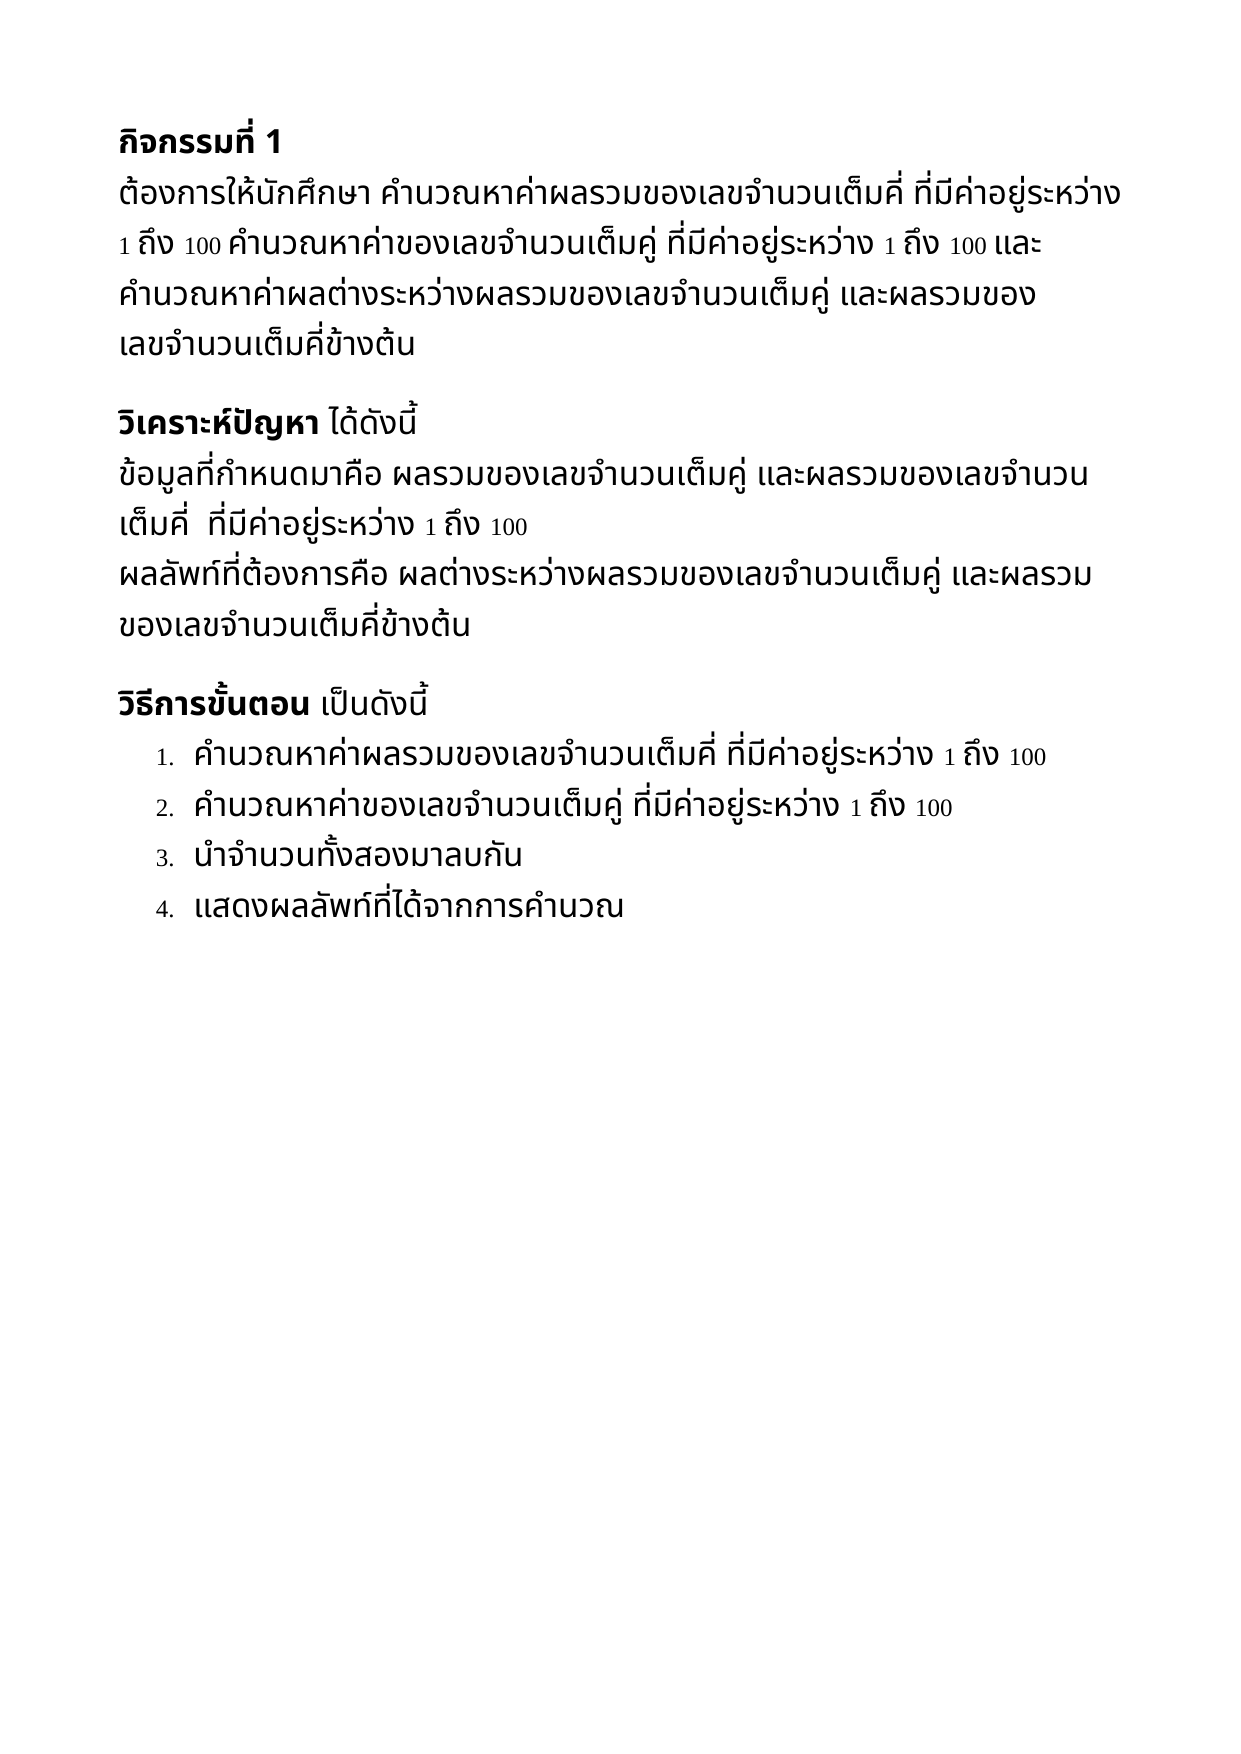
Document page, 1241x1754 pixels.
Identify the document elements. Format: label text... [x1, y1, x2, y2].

list แสดงผลลัพท์ที่ได้จากการคำนวณ [156, 882, 1122, 932]
text ต้องการให้นักศึกษา คำนวณหาค่าผลรวมของเลขจำนวนเต็มคี่ ที่มีค่าอยู่ระหว่าง 1 ถึง 100 คำนวณหาค่าของเลขจำนวนเต็มคู่ ที่มีค่าอยู่ระหว่าง 1 ถึง 100 และคำนวณหาค่าผลต่างระหว่างผลรวมของเลขจำนวนเต็มคู่ และผลรวมของเลขจำนวนเต็มคี่ข้างต้น [118, 169, 1122, 370]
text วิเคราะห์ปัญหา ได้ดังนี้ [118, 399, 1122, 449]
text กิจกรรมที่ 1 [118, 118, 1122, 169]
text ผลลัพท์ที่ต้องการคือ ผลต่างระหว่างผลรวมของเลขจำนวนเต็มคู่ และผลรวมของเลขจำนวนเต็มคี่ข้างต้น [118, 550, 1122, 651]
text วิธีการขั้นตอน เป็นดังนี้ [118, 680, 1122, 730]
text ข้อมูลที่กำหนดมาคือ ผลรวมของเลขจำนวนเต็มคู่ และผลรวมของเลขจำนวนเต็มคี่ ที่มีค่าอยู่ระหว่าง 1 ถึง 100 [118, 449, 1122, 550]
list คำนวณหาค่าผลรวมของเลขจำนวนเต็มคี่ ที่มีค่าอยู่ระหว่าง 1 ถึง 100 [156, 730, 1122, 781]
list คำนวณหาค่าของเลขจำนวนเต็มคู่ ที่มีค่าอยู่ระหว่าง 1 ถึง 100 [156, 781, 1122, 831]
list นำจำนวนทั้งสองมาลบกัน [156, 831, 1122, 882]
